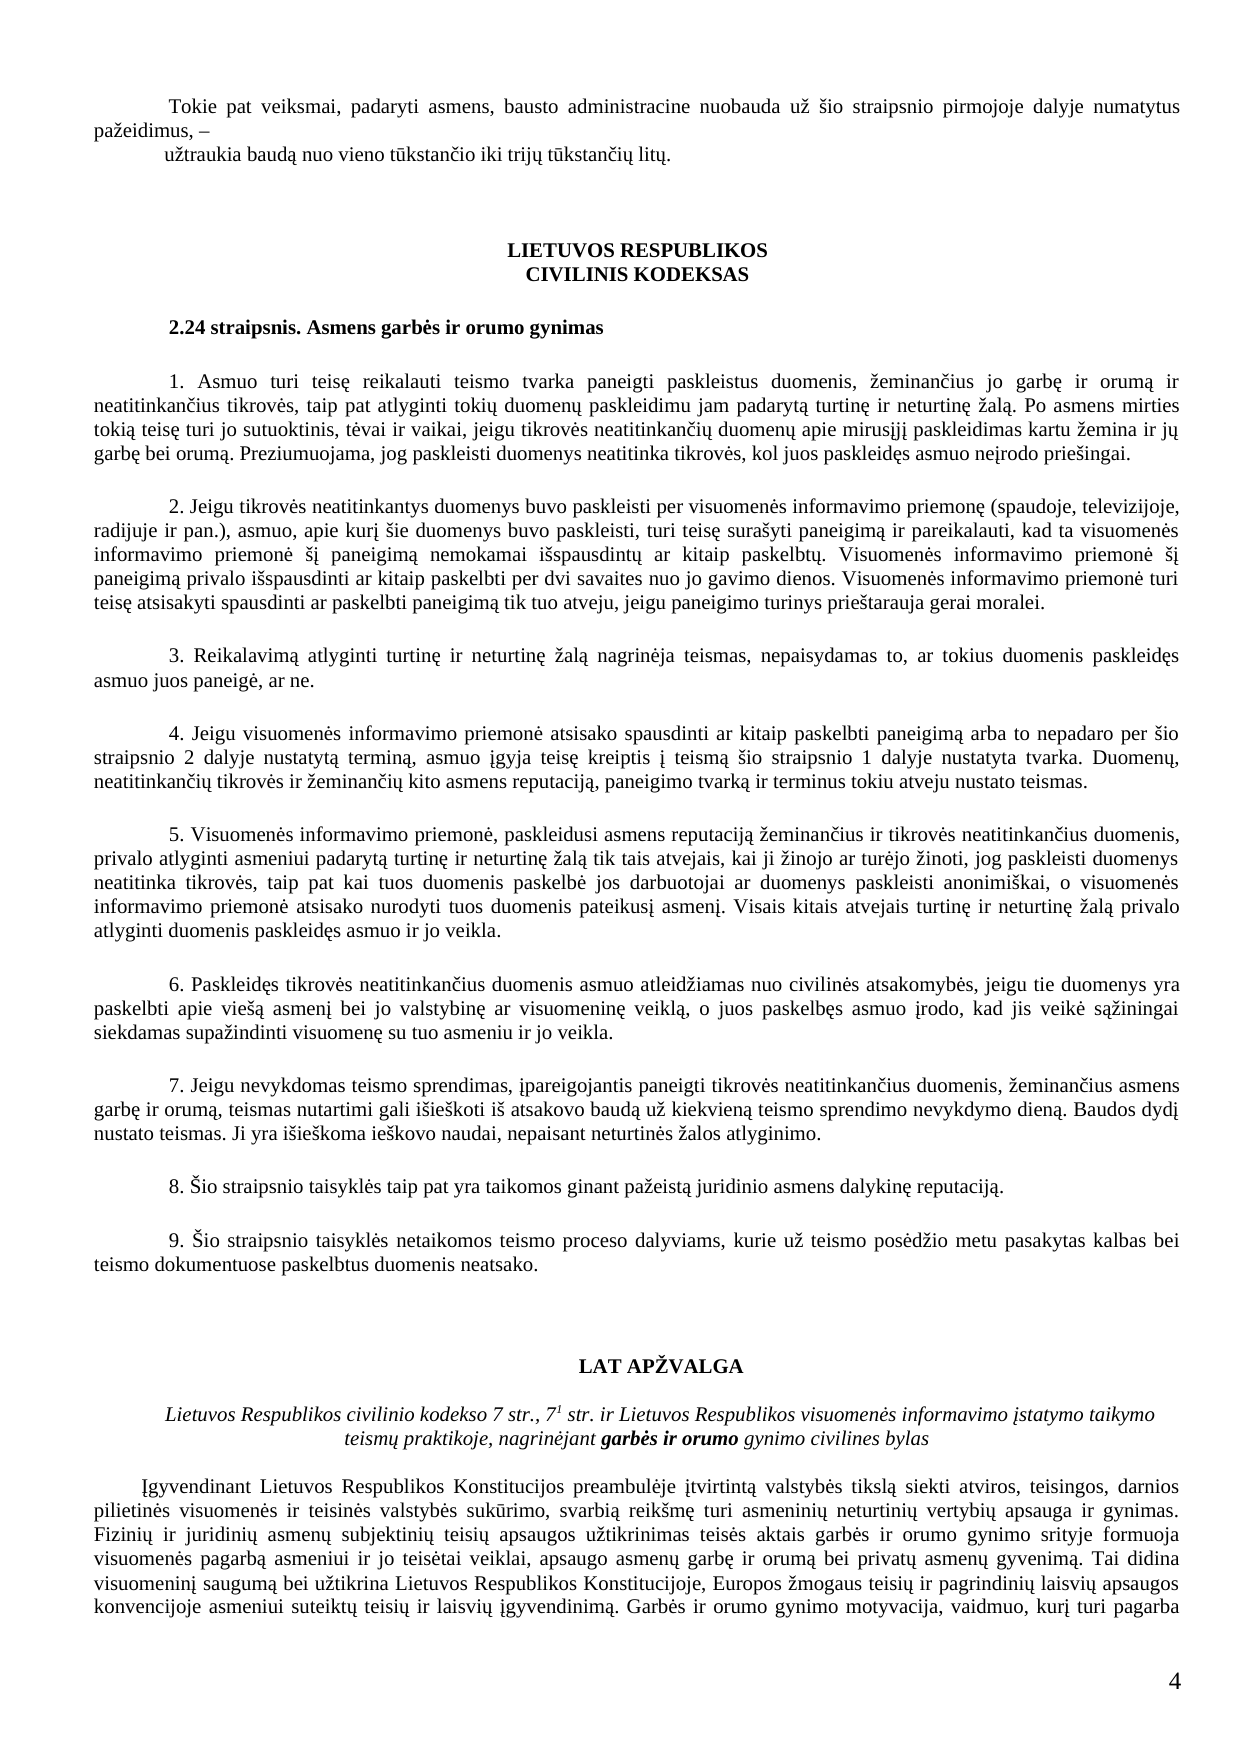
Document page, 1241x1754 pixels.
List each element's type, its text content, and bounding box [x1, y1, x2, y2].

text 6. Paskleidęs tikrovės neatitinkančius duomenis asmuo atleidžiamas nuo civilinės atsakomybės, jeigu tie duomenys yra paskelbti apie viešą asmenį bei jo valstybinę ar visuomeninę veiklą, o juos paskelbęs asmuo įrodo, kad jis veikė sąžiningai siekdamas supažindinti visuomenę su tuo asmeniu ir jo veikla. [94, 972, 1181, 1044]
text Tokie pat veiksmai, padaryti asmens, bausto administracine nuobauda už šio straipsnio pirmojoje dalyje numatytus pažeidimus, – [94, 94, 1181, 142]
subtitle LIETUVOS RESPUBLIKOS [94, 238, 1181, 262]
text CIVILINIS KODEKSAS [94, 262, 1181, 286]
text 8. Šio straipsnio taisyklės taip pat yra taikomos ginant pažeistą juridinio asmens dalykinę reputaciją. [94, 1174, 1181, 1198]
text 7. Jeigu nevykdomas teismo sprendimas, įpareigojantis paneigti tikrovės neatitinkančius duomenis, žeminančius asmens garbę ir orumą, teismas nutartimi gali išieškoti iš atsakovo baudą už kiekvieną teismo sprendimo nevykdymo dieną. Baudos dydį nustato teismas. Ji yra išieškoma ieškovo naudai, nepaisant neturtinės žalos atlyginimo. [94, 1073, 1181, 1145]
text 1. Asmuo turi teisę reikalauti teismo tvarka paneigti paskleistus duomenis, žeminančius jo garbę ir orumą ir neatitinkančius tikrovės, taip pat atlyginti tokių duomenų paskleidimu jam padarytą turtinę ir neturtinę žalą. Po asmens mirties tokią teisę turi jo sutuoktinis, tėvai ir vaikai, jeigu tikrovės neatitinkančių duomenų apie mirusįjį paskleidimas kartu žemina ir jų garbę bei orumą. Preziumuojama, jog paskleisti duomenys neatitinka tikrovės, kol juos paskleidęs asmuo neįrodo priešingai. [94, 368, 1181, 465]
text LAT APŽVALGA [94, 1353, 1181, 1378]
text 2.24 straipsnis. Asmens garbės ir orumo gynimas [94, 315, 1181, 339]
text 5. Visuomenės informavimo priemonė, paskleidusi asmens reputaciją žeminančius ir tikrovės neatitinkančius duomenis, privalo atlyginti asmeniui padarytą turtinę ir neturtinę žalą tik tais atvejais, kai ji žinojo ar turėjo žinoti, jog paskleisti duomenys neatitinka tikrovės, taip pat kai tuos duomenis paskelbė jos darbuotojai ar duomenys paskleisti anonimiškai, o visuomenės informavimo priemonė atsisako nurodyti tuos duomenis pateikusį asmenį. Visais kitais atvejais turtinę ir neturtinę žalą privalo atlyginti duomenis paskleidęs asmuo ir jo veikla. [94, 822, 1181, 942]
text 9. Šio straipsnio taisyklės netaikomos teismo proceso dalyviams, kurie už teismo posėdžio metu pasakytas kalbas bei teismo dokumentuose paskelbtus duomenis neatsako. [94, 1227, 1181, 1276]
text užtraukia baudą nuo vieno tūkstančio iki trijų tūkstančių litų. [94, 142, 1181, 166]
text Įgyvendinant Lietuvos Respublikos Konstitucijos preambulėje įtvirtintą valstybės tikslą siekti atviros, teisingos, darnios pilietinės visuomenės ir teisinės valstybės sukūrimo, svarbią reikšmę turi asmeninių neturtinių vertybių apsauga ir gynimas. Fizinių ir juridinių asmenų subjektinių teisių apsaugos užtikrinimas teisės aktais garbės ir orumo gynimo srityje formuoja visuomenės pagarbą asmeniui ir jo teisėtai veiklai, apsaugo asmenų garbę ir orumą bei privatų asmenų gyvenimą. Tai didina visuomeninį saugumą bei užtikrina Lietuvos Respublikos Konstitucijoje, Europos žmogaus teisių ir pagrindinių laisvių apsaugos konvencijoje asmeniui suteiktų teisių ir laisvių įgyvendinimą. Garbės ir orumo gynimo motyvacija, vaidmuo, kurį turi pagarba [94, 1474, 1181, 1618]
text 4. Jeigu visuomenės informavimo priemonė atsisako spausdinti ar kitaip paskelbti paneigimą arba to nepadaro per šio straipsnio 2 dalyje nustatytą terminą, asmuo įgyja teisę kreiptis į teismą šio straipsnio 1 dalyje nustatyta tvarka. Duomenų, neatitinkančių tikrovės ir žeminančių kito asmens reputaciją, paneigimo tvarką ir terminus tokiu atveju nustato teismas. [94, 721, 1181, 793]
text 2. Jeigu tikrovės neatitinkantys duomenys buvo paskleisti per visuomenės informavimo priemonę (spaudoje, televizijoje, radijuje ir pan.), asmuo, apie kurį šie duomenys buvo paskleisti, turi teisę surašyti paneigimą ir pareikalauti, kad ta visuomenės informavimo priemonė šį paneigimą nemokamai išspausdintų ar kitaip paskelbtų. Visuomenės informavimo priemonė šį paneigimą privalo išspausdinti ar kitaip paskelbti per dvi savaites nuo jo gavimo dienos. Visuomenės informavimo priemonė turi teisę atsisakyti spausdinti ar paskelbti paneigimą tik tuo atveju, jeigu paneigimo turinys prieštarauja gerai moralei. [94, 494, 1181, 614]
text 3. Reikalavimą atlyginti turtinę ir neturtinę žalą nagrinėja teismas, nepaisydamas to, ar tokius duomenis paskleidęs asmuo juos paneigė, ar ne. [94, 643, 1181, 692]
text Lietuvos Respublikos civilinio kodekso 7 str., 71 str. ir Lietuvos Respublikos visuomenės informavimo įstatymo taikymo teismų praktikoje, nagrinėjant garbės ir orumo gynimo civilines bylas [94, 1402, 1181, 1450]
